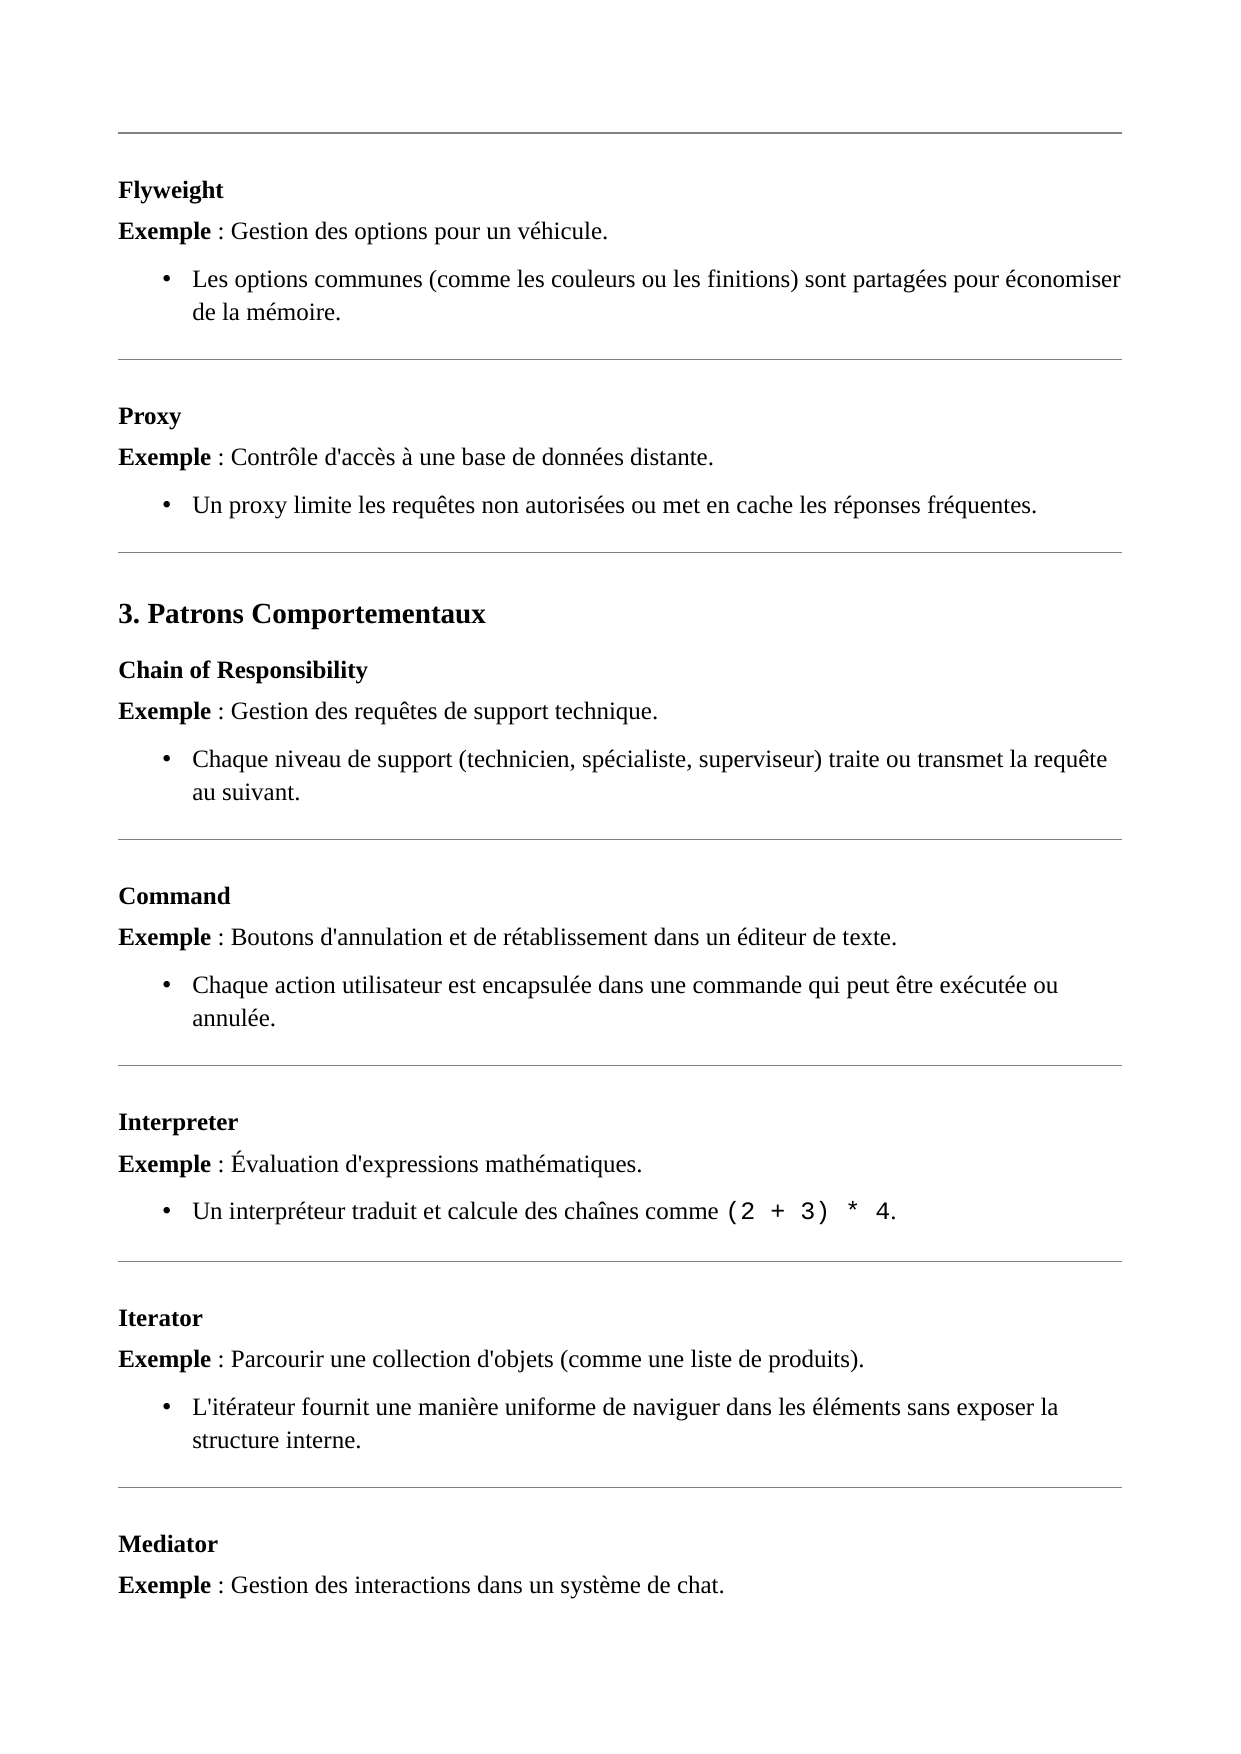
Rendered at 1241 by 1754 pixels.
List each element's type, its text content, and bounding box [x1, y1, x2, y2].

list Un interpréteur traduit et calcule des chaînes comme (2 + 3) * 4. [162, 1196, 1122, 1227]
text Exemple : Parcourir une collection d'objets (comme une liste de produits). [118, 1344, 1122, 1373]
text Exemple : Contrôle d'accès à une base de données distante. [118, 442, 1122, 471]
subtitle Flyweight [118, 175, 1122, 204]
subtitle Chain of Responsibility [118, 655, 1122, 684]
list Un proxy limite les requêtes non autorisées ou met en cache les réponses fréquentes. [162, 490, 1122, 519]
list Chaque action utilisateur est encapsulée dans une commande qui peut être exécutée ou annulée. [162, 970, 1122, 1032]
text Exemple : Évaluation d'expressions mathématiques. [118, 1149, 1122, 1177]
subtitle Mediator [118, 1529, 1122, 1558]
subtitle 3. Patrons Comportementaux [118, 596, 1122, 630]
subtitle Command [118, 881, 1122, 910]
text Exemple : Gestion des requêtes de support technique. [118, 696, 1122, 725]
list L'itérateur fournit une manière uniforme de naviguer dans les éléments sans exposer la structure interne. [162, 1392, 1122, 1454]
text Exemple : Gestion des options pour un véhicule. [118, 216, 1122, 245]
list Chaque niveau de support (technicien, spécialiste, superviseur) traite ou transmet la requête au suivant. [162, 744, 1122, 806]
text Exemple : Gestion des interactions dans un système de chat. [118, 1571, 1122, 1599]
text Exemple : Boutons d'annulation et de rétablissement dans un éditeur de texte. [118, 922, 1122, 951]
subtitle Interpreter [118, 1107, 1122, 1136]
subtitle Iterator [118, 1303, 1122, 1332]
subtitle Proxy [118, 401, 1122, 430]
list Les options communes (comme les couleurs ou les finitions) sont partagées pour économiser de la mémoire. [162, 264, 1122, 326]
